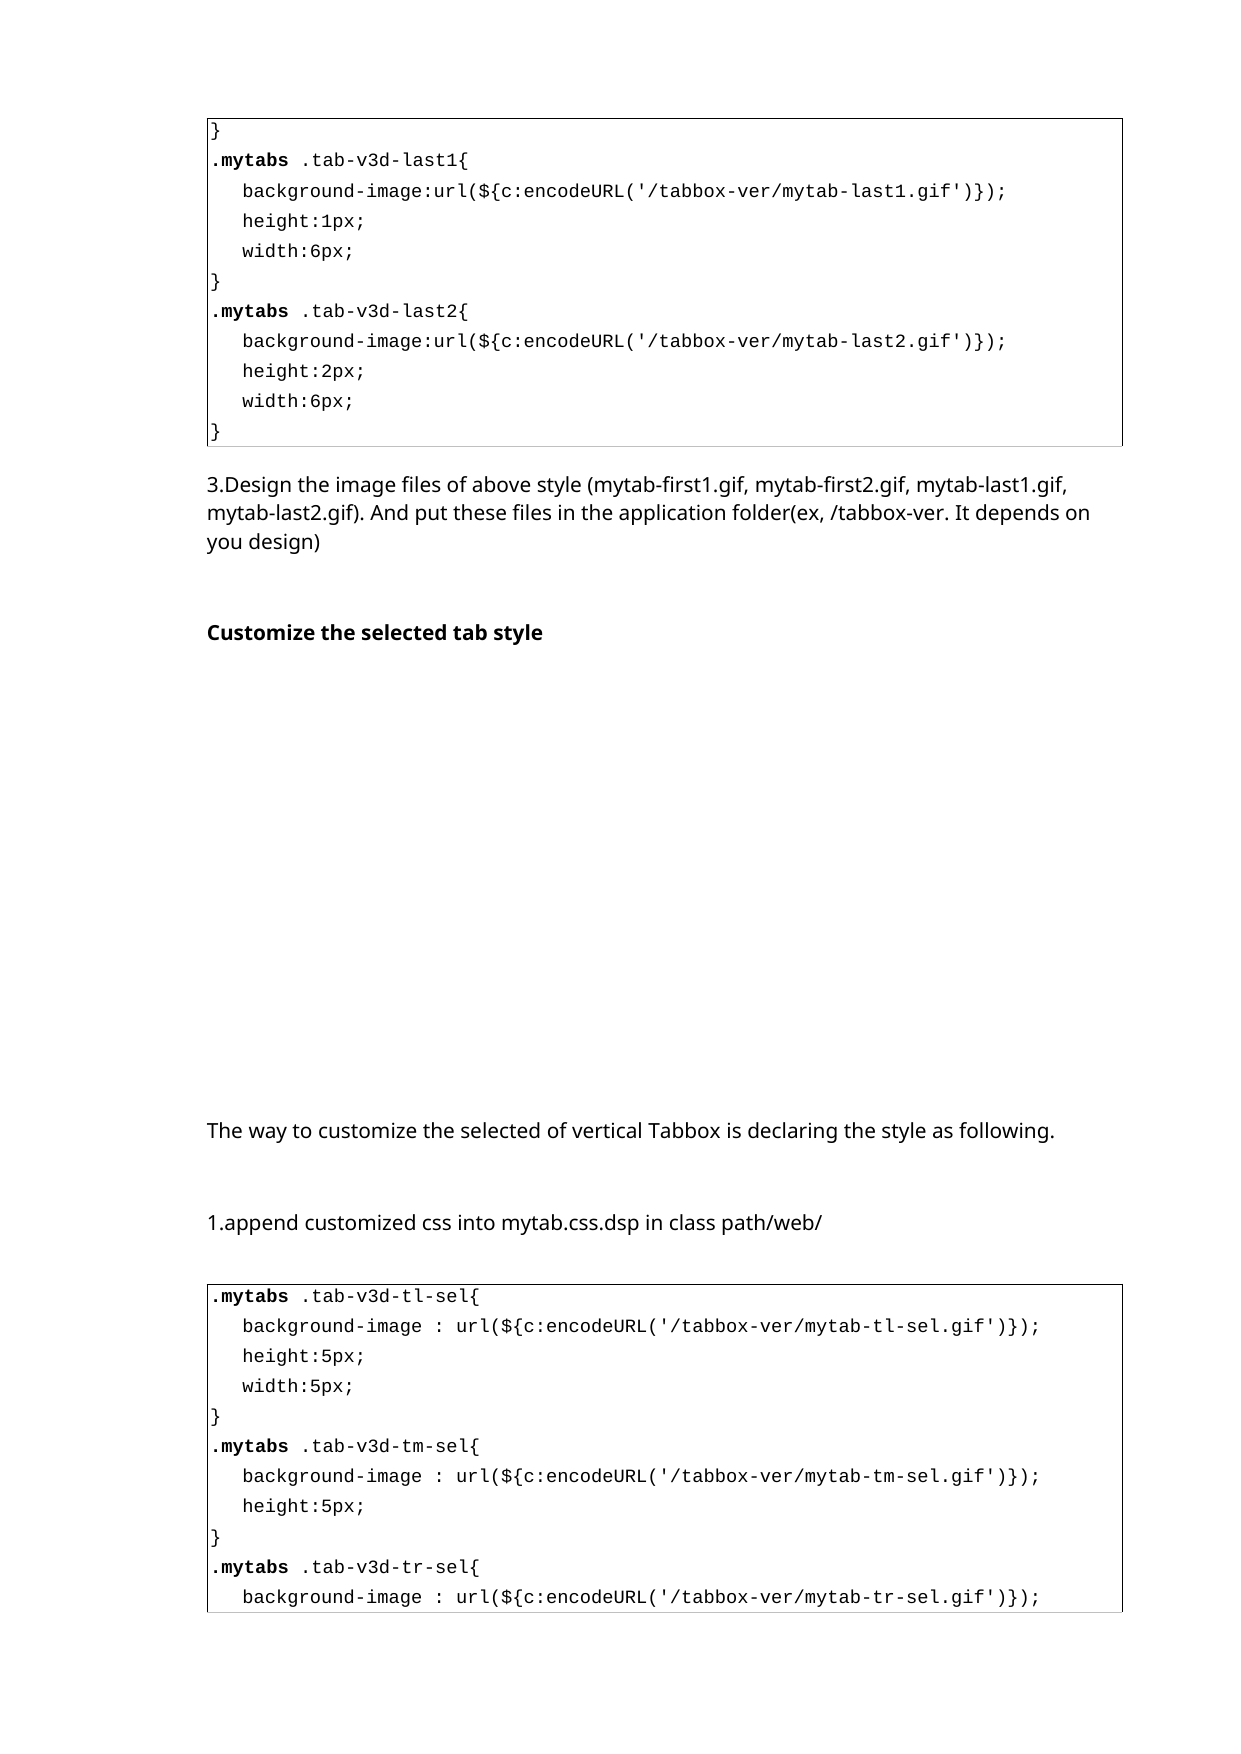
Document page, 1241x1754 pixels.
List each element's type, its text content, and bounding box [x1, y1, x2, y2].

text background-image:url(${c:encodeURL('/tabbox-ver/mytab-last1.gif')}); [208, 178, 1122, 203]
text height:2px; [208, 359, 1122, 383]
subtitle Customize the selected tab style [207, 618, 1122, 647]
text width:6px; [208, 389, 1122, 413]
text } [208, 269, 1122, 293]
text The way to customize the selected of vertical Tabbox is declaring the style as following. [207, 1116, 1122, 1145]
text .mytabs .tab-v3d-last1{ [208, 148, 1122, 172]
text background-image : url(${c:encodeURL('/tabbox-ver/mytab-tl-sel.gif')}); [208, 1314, 1122, 1338]
text .mytabs .tab-v3d-last2{ [208, 299, 1122, 323]
text width:6px; [208, 238, 1122, 263]
text } [208, 119, 1122, 142]
text 3.Design the image files of above style (mytab-first1.gif, mytab-first2.gif, mytab-last1.gif, mytab-last2.gif). And put these files in the application folder(ex, /tabbox-ver. It depends on you design) [207, 470, 1122, 555]
text .mytabs .tab-v3d-tr-sel{ [208, 1554, 1122, 1579]
text width:5px; [208, 1374, 1122, 1398]
text background-image : url(${c:encodeURL('/tabbox-ver/mytab-tm-sel.gif')}); [208, 1464, 1122, 1488]
text height:5px; [208, 1344, 1122, 1368]
text background-image:url(${c:encodeURL('/tabbox-ver/mytab-last2.gif')}); [208, 329, 1122, 353]
subtitle 1.append customized css into mytab.css.dsp in class path/web/ [207, 1208, 1122, 1236]
text height:1px; [208, 208, 1122, 233]
text .mytabs .tab-v3d-tl-sel{ [208, 1285, 1122, 1308]
text } [208, 419, 1122, 446]
text .mytabs .tab-v3d-tm-sel{ [208, 1434, 1122, 1458]
text height:5px; [208, 1494, 1122, 1518]
text background-image : url(${c:encodeURL('/tabbox-ver/mytab-tr-sel.gif')}); [208, 1584, 1122, 1612]
text } [208, 1404, 1122, 1428]
text } [208, 1524, 1122, 1549]
